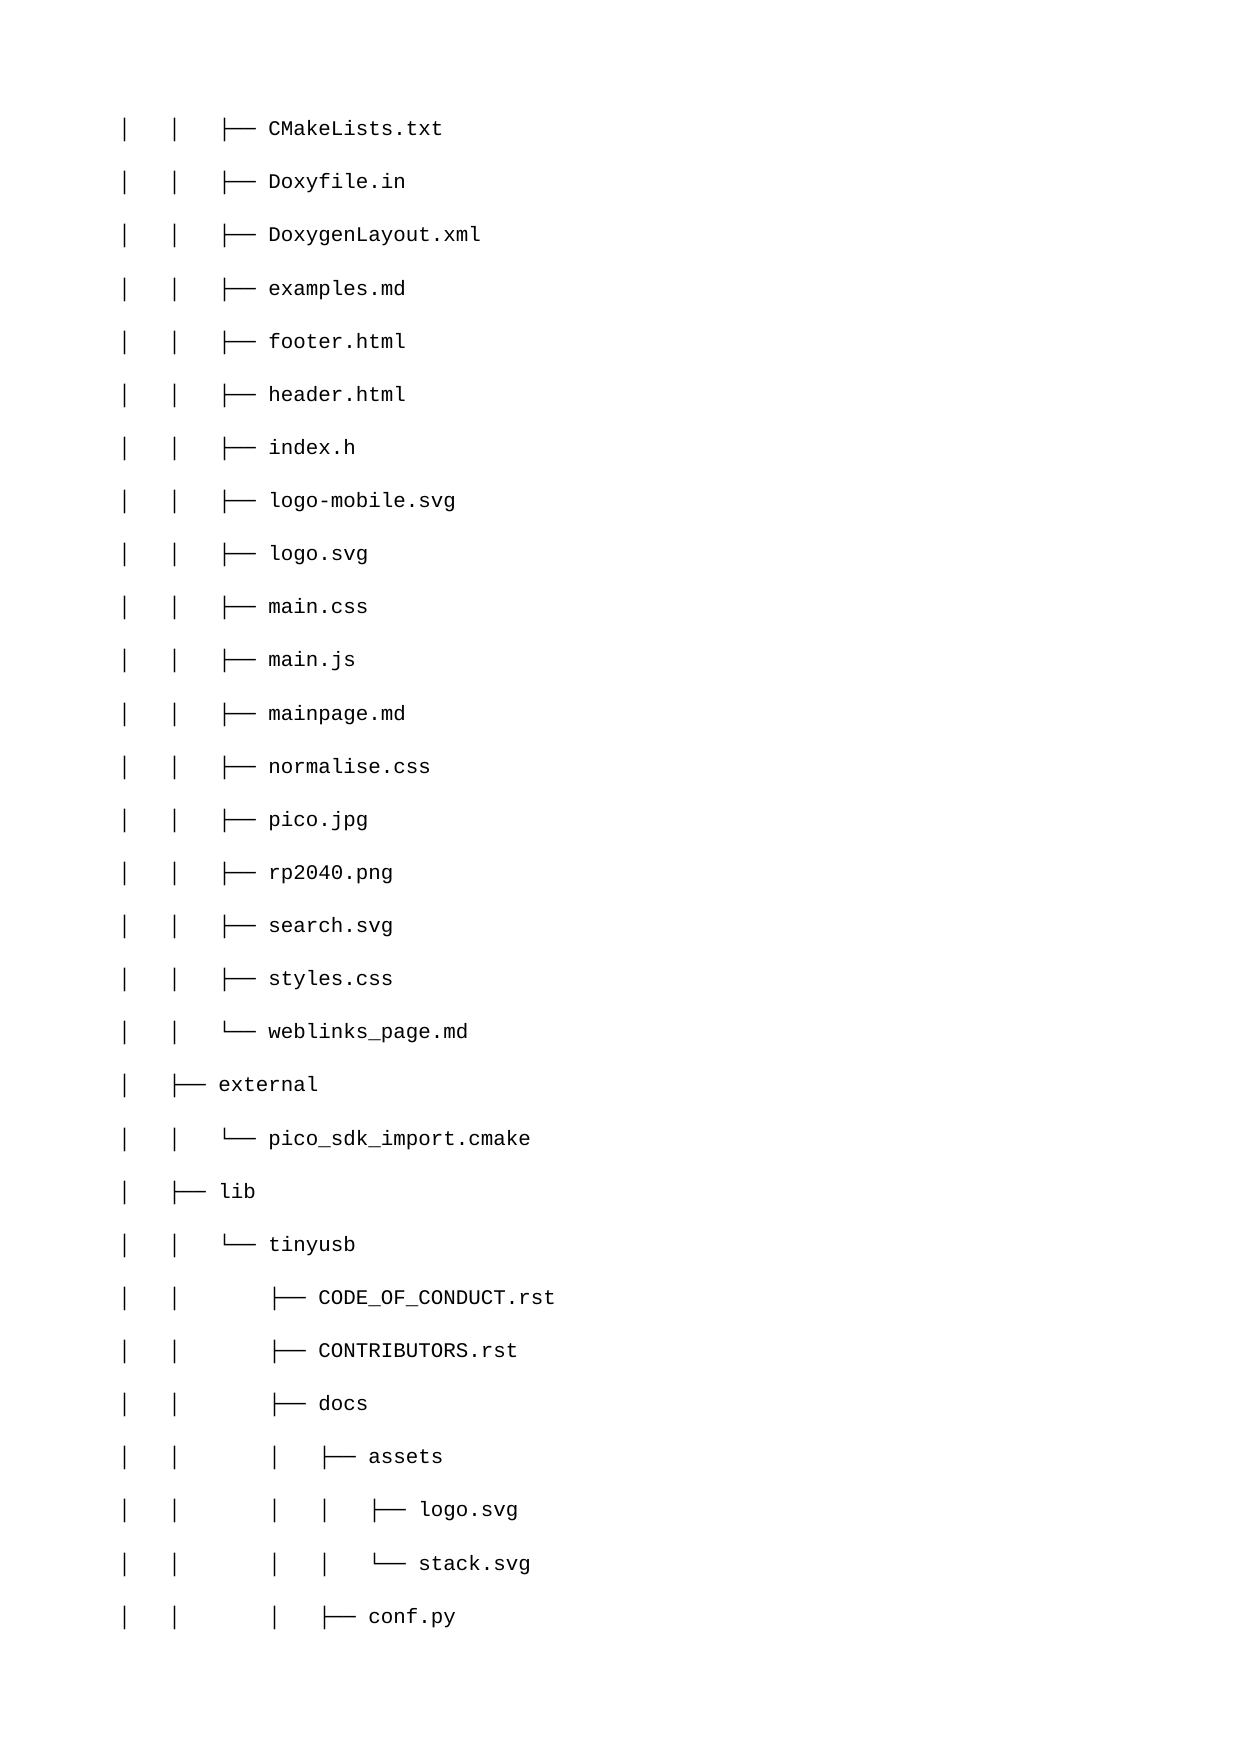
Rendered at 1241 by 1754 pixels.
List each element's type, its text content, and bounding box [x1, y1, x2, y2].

text │ │ ├── normalise.css [225, 756, 1122, 779]
text │ ├── external [118, 1074, 1122, 1098]
text │ ├── lib [175, 1181, 1122, 1204]
text │ │ ├── search.svg [118, 915, 1122, 939]
text │ ├── lib [125, 1181, 174, 1204]
text │ │ └── weblinks_page.md [118, 1021, 1122, 1045]
text │ │ │ │ ├── logo.svg [118, 1499, 1122, 1523]
text │ │ ├── footer.html [125, 331, 174, 354]
text │ │ ├── logo.svg [118, 543, 1122, 567]
text │ │ ├── Doxyfile.in [118, 171, 1122, 195]
text │ │ ├── logo-mobile.svg [118, 490, 1122, 514]
text │ │ └── tinyusb [125, 1234, 174, 1257]
text │ │ └── pico_sdk_import.cmake [118, 1127, 1122, 1151]
text │ │ ├── examples.md [118, 277, 1122, 301]
text │ │ ├── CMakeLists.txt [118, 118, 1122, 142]
text │ │ ├── pico.jpg [175, 809, 224, 832]
text │ │ │ ├── conf.py [275, 1606, 324, 1629]
text │ │ ├── main.js [118, 649, 1122, 673]
text │ │ ├── index.h [118, 437, 1122, 461]
text │ │ ├── styles.css [118, 968, 1122, 992]
text │ │ ├── pico.jpg [125, 809, 174, 832]
text │ │ ├── header.html [225, 384, 1122, 407]
text │ │ ├── pico.jpg [225, 809, 1122, 832]
text │ │ ├── rp2040.png [118, 862, 1122, 886]
text │ │ ├── footer.html [175, 331, 224, 354]
text │ │ └── tinyusb [175, 1234, 1122, 1257]
text │ │ ├── header.html [125, 384, 174, 407]
text │ │ ├── CODE_OF_CONDUCT.rst [118, 1287, 1122, 1311]
text │ │ ├── main.css [118, 596, 1122, 620]
text │ │ │ ├── conf.py [325, 1606, 1122, 1629]
text │ │ ├── footer.html [225, 331, 1122, 354]
text │ │ ├── normalise.css [175, 756, 224, 779]
text │ │ │ ├── conf.py [125, 1606, 174, 1629]
text │ │ │ ├── assets [118, 1446, 1122, 1470]
text │ │ ├── normalise.css [125, 756, 174, 779]
text │ │ ├── DoxygenLayout.xml [118, 224, 1122, 248]
text │ │ │ ├── conf.py [175, 1606, 274, 1629]
text │ │ │ │ └── stack.svg [118, 1552, 1122, 1576]
text │ │ ├── CONTRIBUTORS.rst [118, 1340, 1122, 1364]
text │ │ ├── docs [118, 1393, 1122, 1417]
text │ │ ├── header.html [175, 384, 224, 407]
text │ │ ├── mainpage.md [118, 702, 1122, 726]
